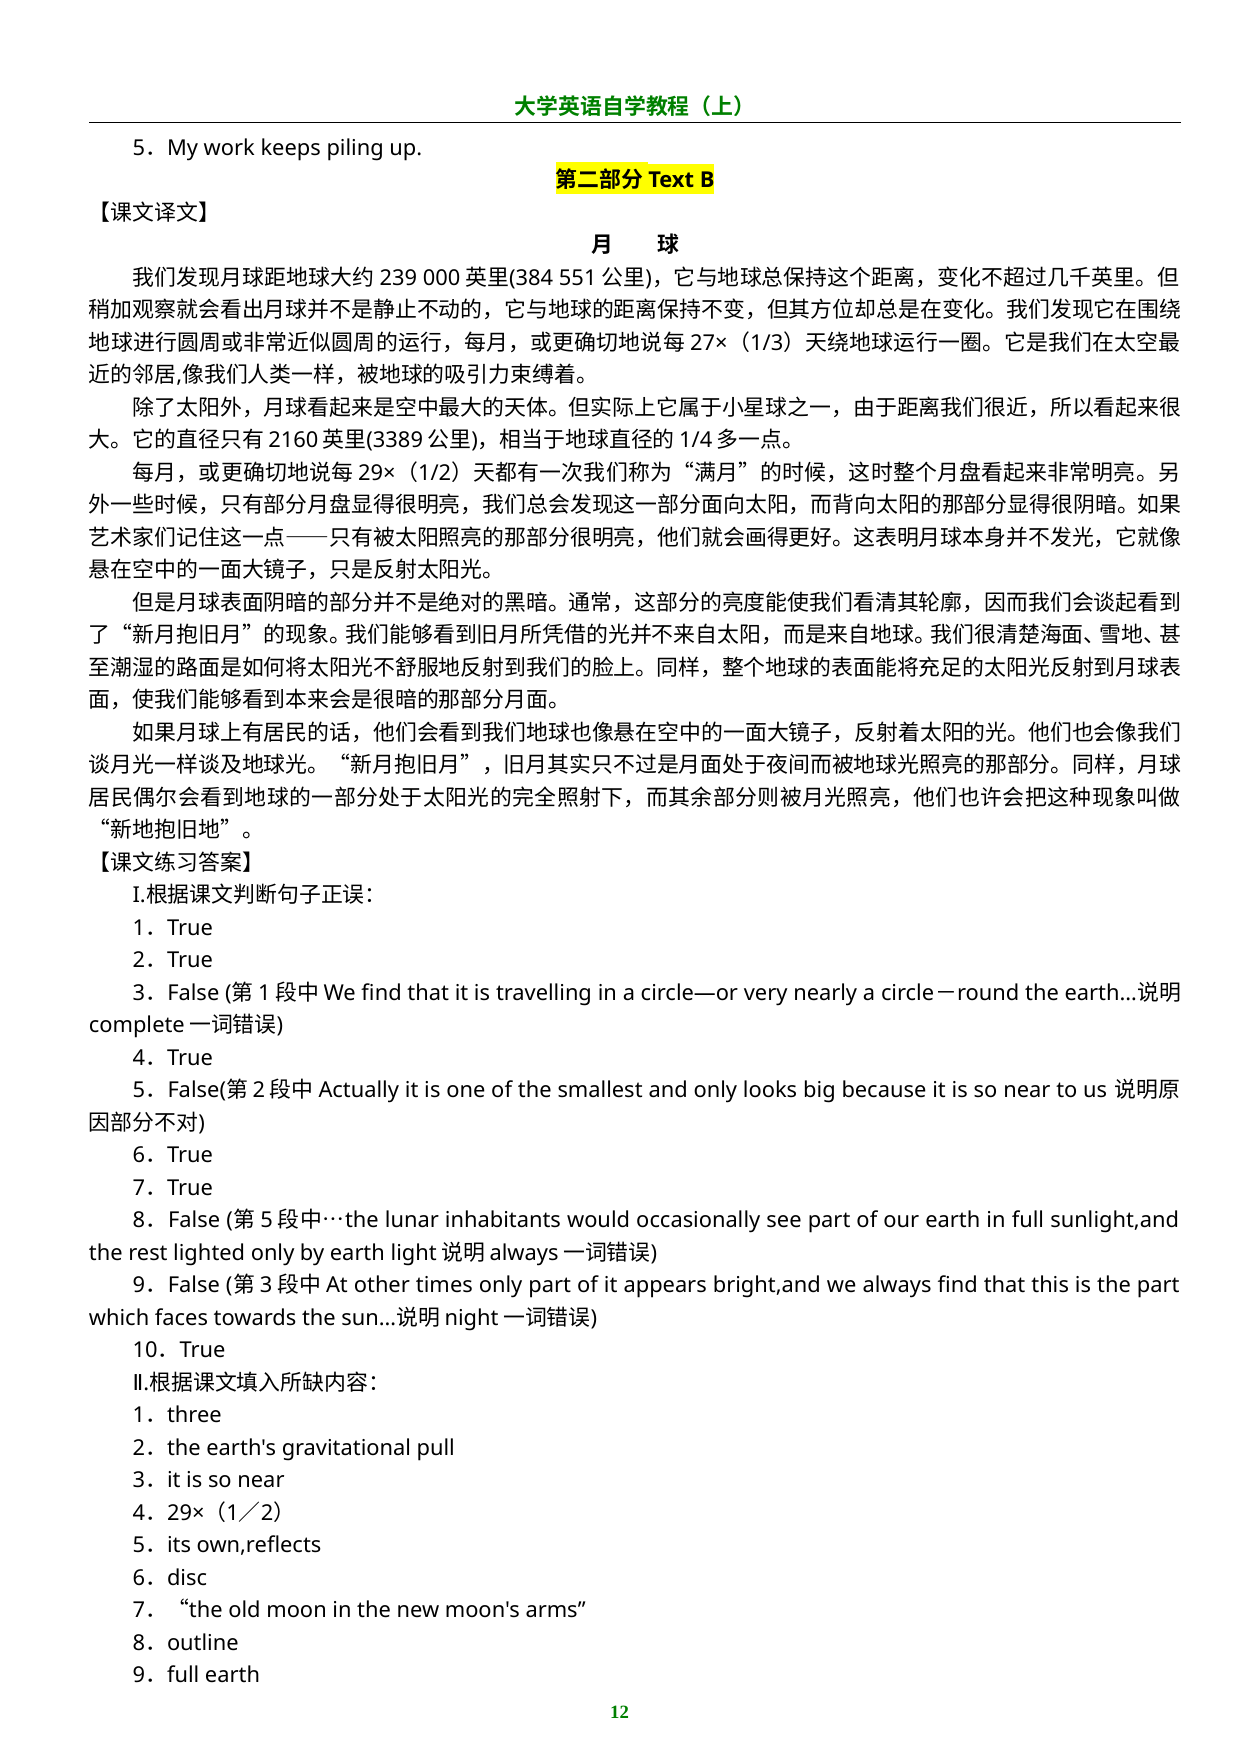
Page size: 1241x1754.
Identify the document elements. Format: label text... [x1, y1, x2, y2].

text 3．False (第1段中We find that it is travelling in a circle—or very nearly a circle－round the earth…说明complete一词错误) [89, 974, 1181, 1039]
text 5．False(第2段中Actually it is one of the smallest and only looks big because it is so near to us说明原因部分不对) [89, 1072, 1181, 1137]
text 但是月球表面阴暗的部分并不是绝对的黑暗。通常，这部分的亮度能使我们看清其轮廓，因而我们会谈起看到了“新月抱旧月”的现象。我们能够看到旧月所凭借的光并不来自太阳，而是来自地球。我们很清楚海面、雪地、甚至潮湿的路面是如何将太阳光不舒服地反射到我们的脸上。同样，整个地球的表面能将充足的太阳光反射到月球表面，使我们能够看到本来会是很暗的那部分月面。 [89, 584, 1181, 714]
text 6．disc [89, 1559, 1181, 1592]
text 7．True [89, 1169, 1181, 1202]
text 5．My work keeps piling up. [89, 129, 1181, 162]
text 第二部分 Text B [89, 162, 1181, 194]
text 5．its own,reflects [89, 1527, 1181, 1559]
text 我们发现月球距地球大约239 000英里(384 551公里)，它与地球总保持这个距离，变化不超过几千英里。但稍加观察就会看出月球并不是静止不动的，它与地球的距离保持不变，但其方位却总是在变化。我们发现它在围绕地球进行圆周或非常近似圆周的运行，每月，或更确切地说每27×（1/3）天绕地球运行一圈。它是我们在太空最近的邻居,像我们人类一样，被地球的吸引力束缚着。 [89, 259, 1181, 389]
text 4．29×（1／2） [89, 1494, 1181, 1527]
text 9．full earth [89, 1657, 1181, 1689]
text 1．three [89, 1397, 1181, 1429]
text 6．True [89, 1137, 1181, 1169]
text 8．outline [89, 1624, 1181, 1657]
text 10．True [89, 1332, 1181, 1364]
text 9．False (第3段中At other times only part of it appears bright,and we always find that this is the part which faces towards the sun…说明night一词错误) [89, 1267, 1181, 1332]
text 1．True [89, 909, 1181, 942]
text 4．True [89, 1039, 1181, 1072]
text 7．“the old moon in the new moon's arms” [89, 1592, 1181, 1624]
text 2．the earth's gravitational pull [89, 1429, 1181, 1462]
text 3．it is so near [89, 1462, 1181, 1494]
text I.根据课文判断句子正误： [89, 877, 1181, 909]
text Ⅱ.根据课文填入所缺内容： [89, 1364, 1181, 1397]
text 除了太阳外，月球看起来是空中最大的天体。但实际上它属于小星球之一，由于距离我们很近，所以看起来很大。它的直径只有2160英里(3389公里)，相当于地球直径的1/4多一点。 [89, 389, 1181, 454]
text 8．False (第5段中…the lunar inhabitants would occasionally see part of our earth in full sunlight,and the rest lighted only by earth light说明always一词错误) [89, 1202, 1181, 1267]
text 【课文练习答案】 [89, 844, 1181, 877]
text 如果月球上有居民的话，他们会看到我们地球也像悬在空中的一面大镜子，反射着太阳的光。他们也会像我们谈月光一样谈及地球光。“新月抱旧月”，旧月其实只不过是月面处于夜间而被地球光照亮的那部分。同样，月球居民偶尔会看到地球的一部分处于太阳光的完全照射下，而其余部分则被月光照亮，他们也许会把这种现象叫做“新地抱旧地”。 [89, 714, 1181, 844]
text 月 球 [89, 227, 1181, 259]
text 【课文译文】 [89, 194, 1181, 227]
text 每月，或更确切地说每29×（1/2）天都有一次我们称为“满月”的时候，这时整个月盘看起来非常明亮。另外一些时候，只有部分月盘显得很明亮，我们总会发现这一部分面向太阳，而背向太阳的那部分显得很阴暗。如果艺术家们记住这一点——只有被太阳照亮的那部分很明亮，他们就会画得更好。这表明月球本身并不发光，它就像悬在空中的一面大镜子，只是反射太阳光。 [89, 454, 1181, 584]
text 2．True [89, 942, 1181, 974]
